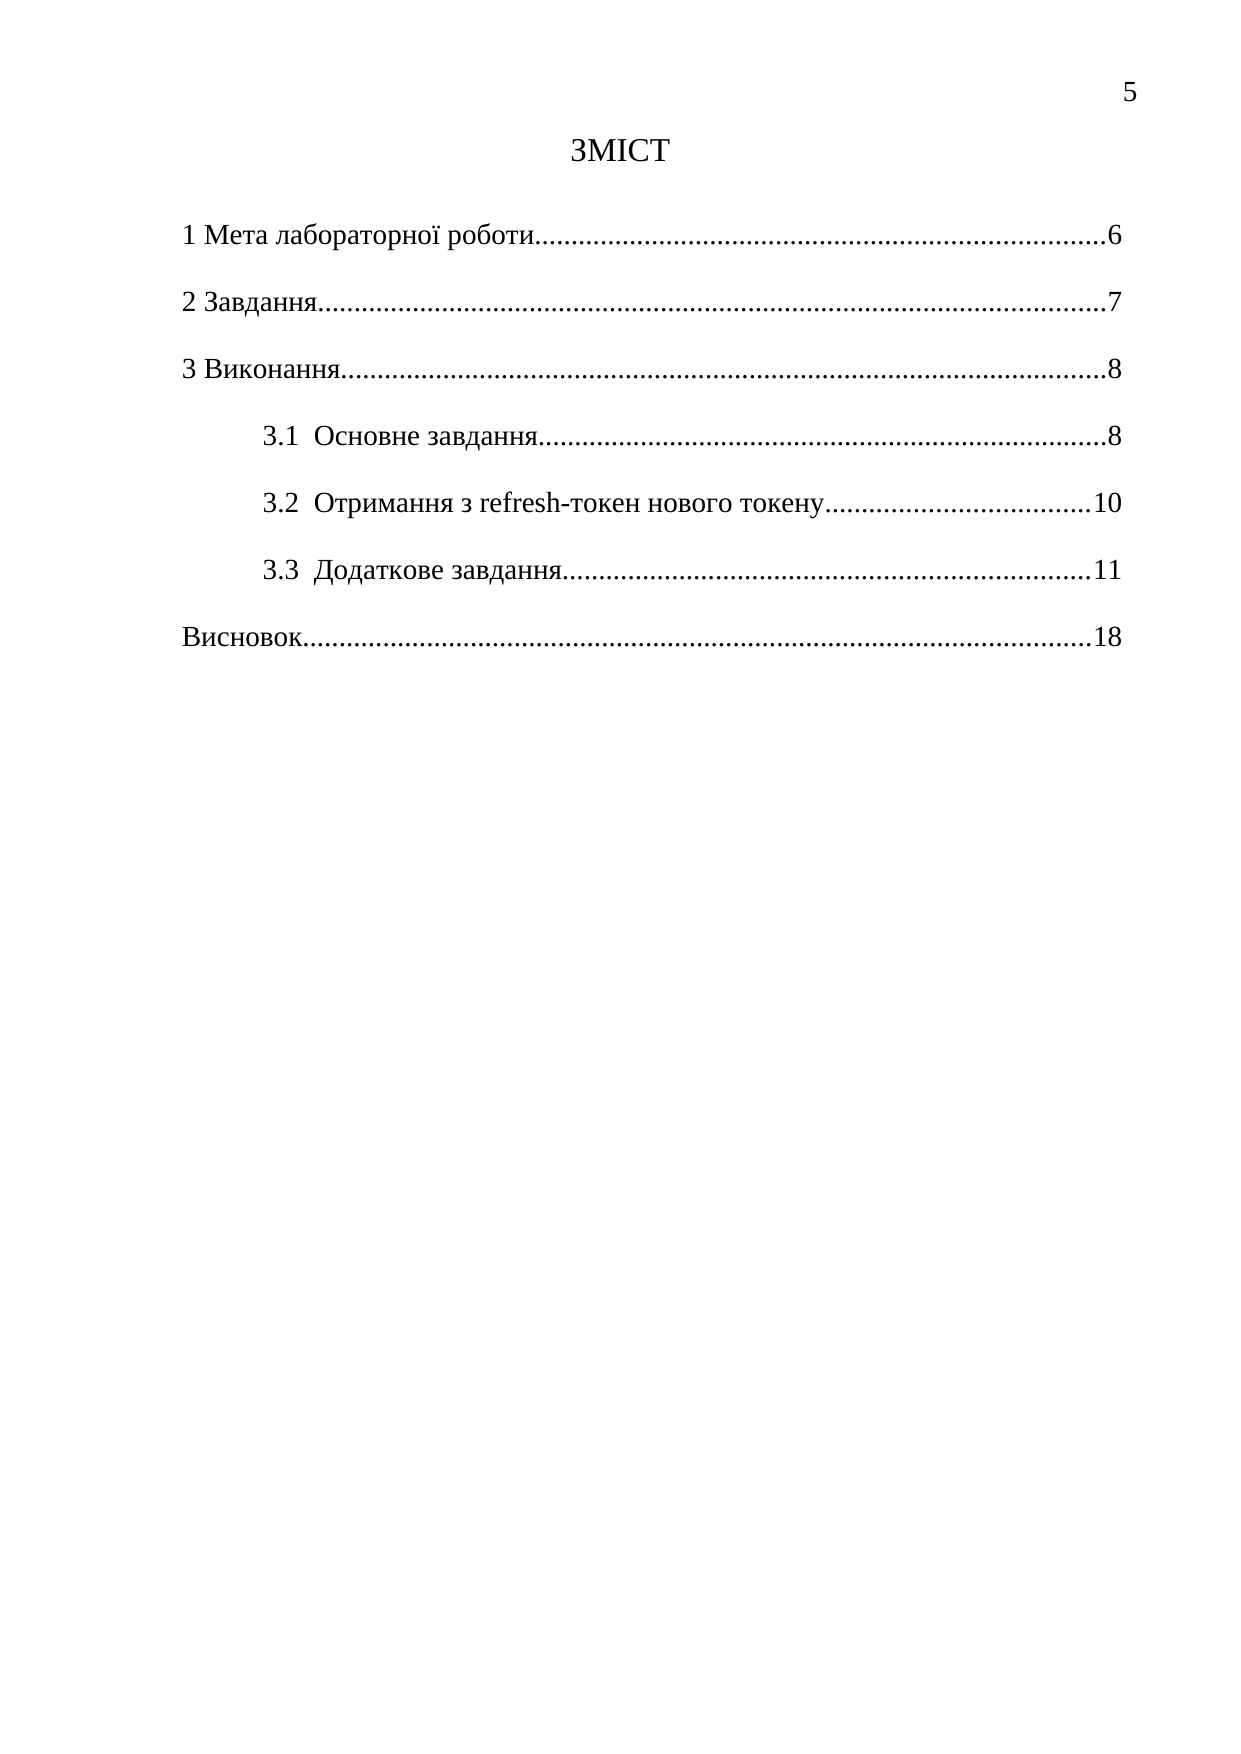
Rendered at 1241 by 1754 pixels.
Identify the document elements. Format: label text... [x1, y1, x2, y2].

text 2 Завдання 7 [182, 284, 1122, 317]
text 1 Мета лабораторної роботи 6 [182, 217, 1122, 250]
subtitle Зміст [118, 130, 1122, 168]
text Висновок 18 [182, 619, 1122, 652]
text 3 Виконання 8 [182, 351, 1122, 384]
text 3.2 Отримання з refresh-токен нового токену 10 [233, 485, 1122, 518]
text 3.3 Додаткове завдання 11 [233, 552, 1122, 585]
text 3.1 Основне завдання 8 [233, 418, 1122, 451]
